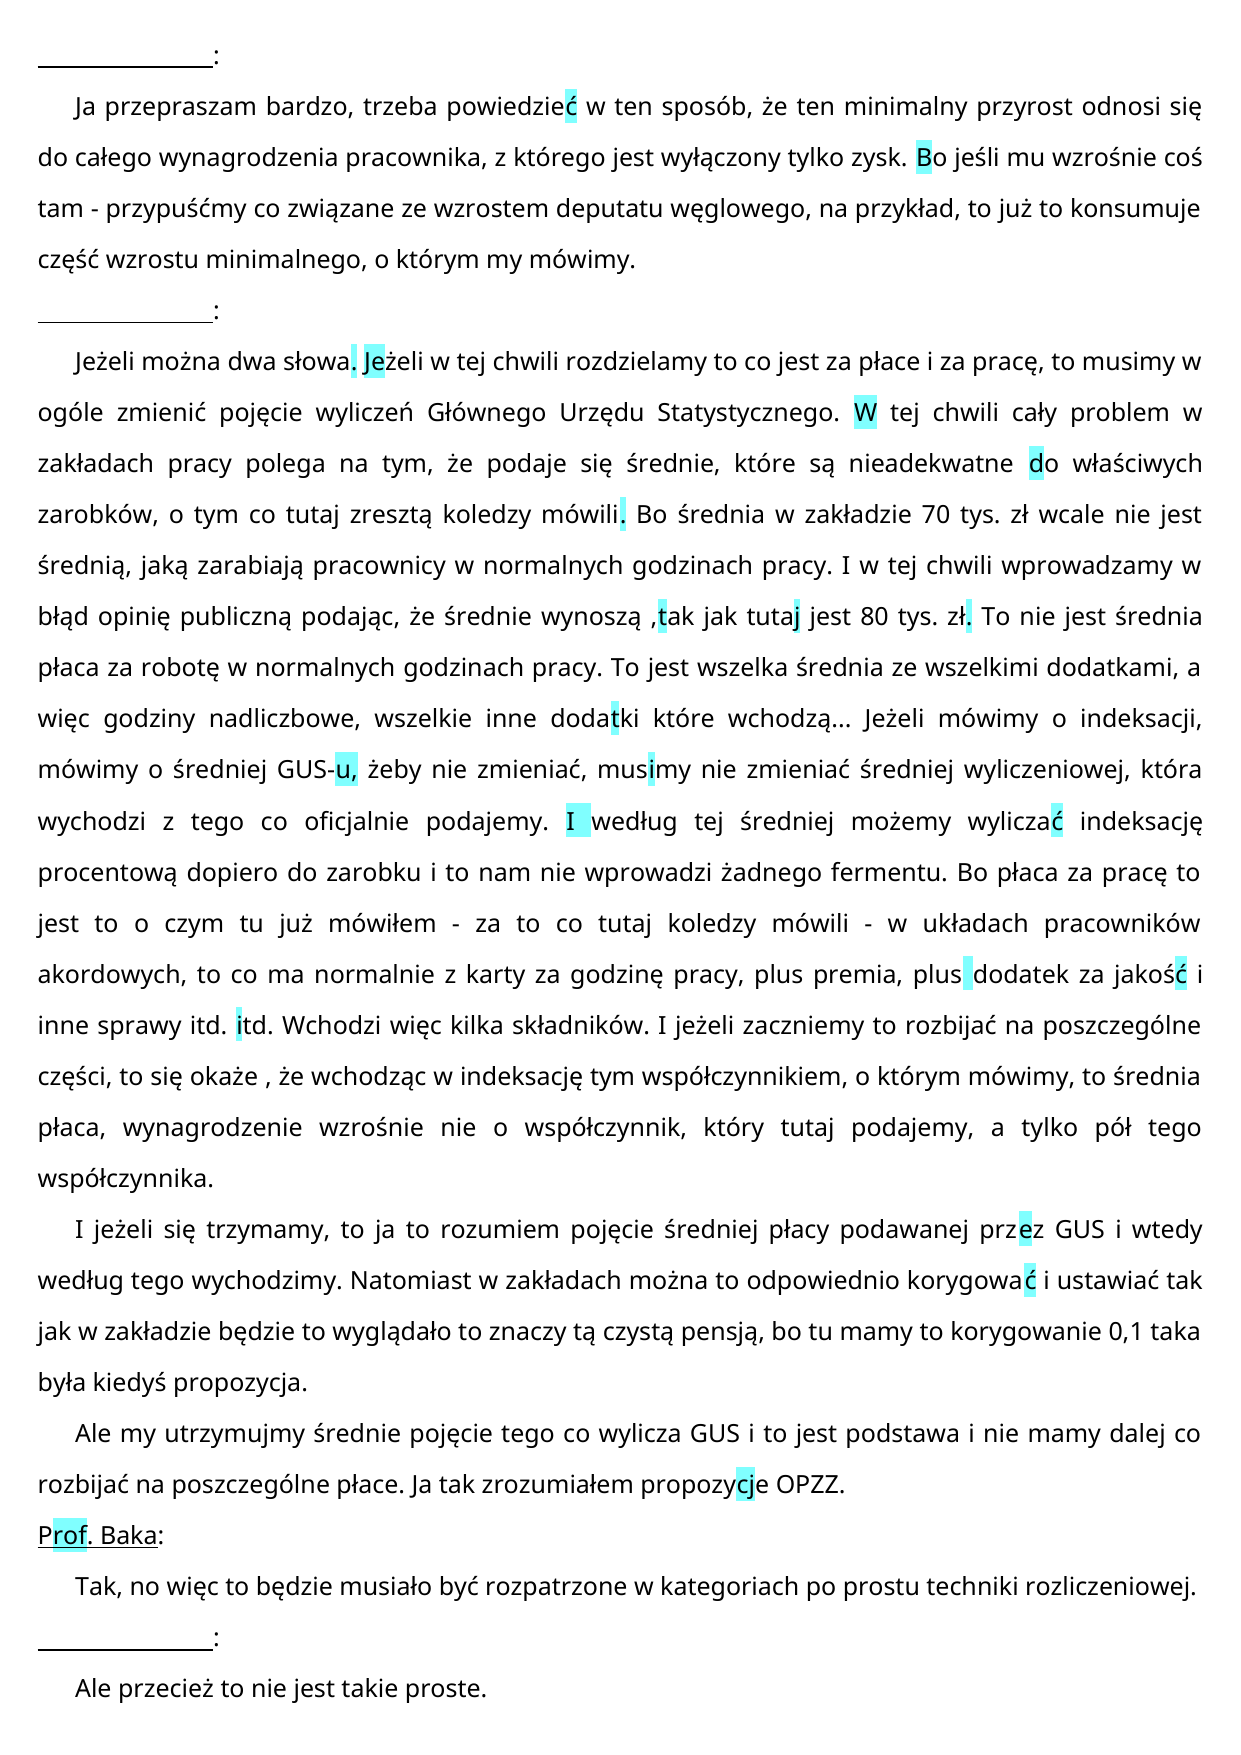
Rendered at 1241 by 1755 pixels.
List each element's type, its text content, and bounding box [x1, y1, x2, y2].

text I jeżeli się trzymamy, to ja to rozumiem pojęcie średniej płacy podawanej przez GUS i wtedy według tego wychodzimy. Natomiast w zakładach można to odpowiednio korygować i ustawiać tak jak w zakładzie będzie to wyglądało to znaczy tą czystą pensją, bo tu mamy to korygowanie 0,1 taka była kiedyś propozycja. [37, 1211, 1203, 1399]
text Tak, no więc to będzie musiało być rozpatrzone w kategoriach po prostu techniki rozliczeniowej. [37, 1569, 1203, 1603]
text : [37, 37, 1203, 72]
text Prof. Baka: [37, 1518, 1203, 1552]
text : [37, 293, 1203, 327]
text Jeżeli można dwa słowa. Jeżeli w tej chwili rozdzielamy to co jest za płace i za pracę, to musimy w ogóle zmienić pojęcie wyliczeń Głównego Urzędu Statystycznego. W tej chwili cały problem w zakładach pracy polega na tym, że podaje się średnie, które są nieadekwatne do właściwych zarobków, o tym co tutaj zresztą koledzy mówili. Bo średnia w zakładzie 70 tys. zł wcale nie jest średnią, jaką zarabiają pracownicy w normalnych godzinach pracy. I w tej chwili wprowadzamy w błąd opinię publiczną podając, że średnie wynoszą ,tak jak tutaj jest 80 tys. zł. To nie jest średnia płaca za robotę w normalnych godzinach pracy. To jest wszelka średnia ze wszelkimi dodatkami, a więc godziny nadliczbowe, wszelkie inne dodatki które wchodzą... Jeżeli mówimy o indeksacji, mówimy o średniej GUS-u, żeby nie zmieniać, musimy nie zmieniać średniej wyliczeniowej, która wychodzi z tego co oficjalnie podajemy. I według tej średniej możemy wyliczać indeksację procentową dopiero do zarobku i to nam nie wprowadzi żadnego fermentu. Bo płaca za pracę to jest to o czym tu już mówiłem - za to co tutaj koledzy mówili - w układach pracowników akordowych, to co ma normalnie z karty za godzinę pracy, plus premia, plus dodatek za jakość i inne sprawy itd. itd. Wchodzi więc kilka składników. I jeżeli zaczniemy to rozbijać na poszczególne części, to się okaże , że wchodząc w indeksację tym współczynnikiem, o którym mówimy, to średnia płaca, wynagrodzenie wzrośnie nie o współczynnik, który tutaj podajemy, a tylko pół tego współczynnika. [37, 344, 1203, 1194]
text : [37, 1620, 1203, 1654]
text Ale my utrzymujmy średnie pojęcie tego co wylicza GUS i to jest podstawa i nie mamy dalej co rozbijać na poszczególne płace. Ja tak zrozumiałem propozycje OPZZ. [37, 1416, 1203, 1501]
text Ja przepraszam bardzo, trzeba powiedzieć w ten sposób, że ten minimalny przyrost odnosi się do całego wynagrodzenia pracownika, z którego jest wyłączony tylko zysk. Bo jeśli mu wzrośnie coś tam - przypuśćmy co związane ze wzrostem deputatu węglowego, na przykład, to już to konsumuje część wzrostu minimalnego, o którym my mówimy. [37, 88, 1203, 276]
text Ale przecież to nie jest takie proste. [37, 1671, 1203, 1705]
